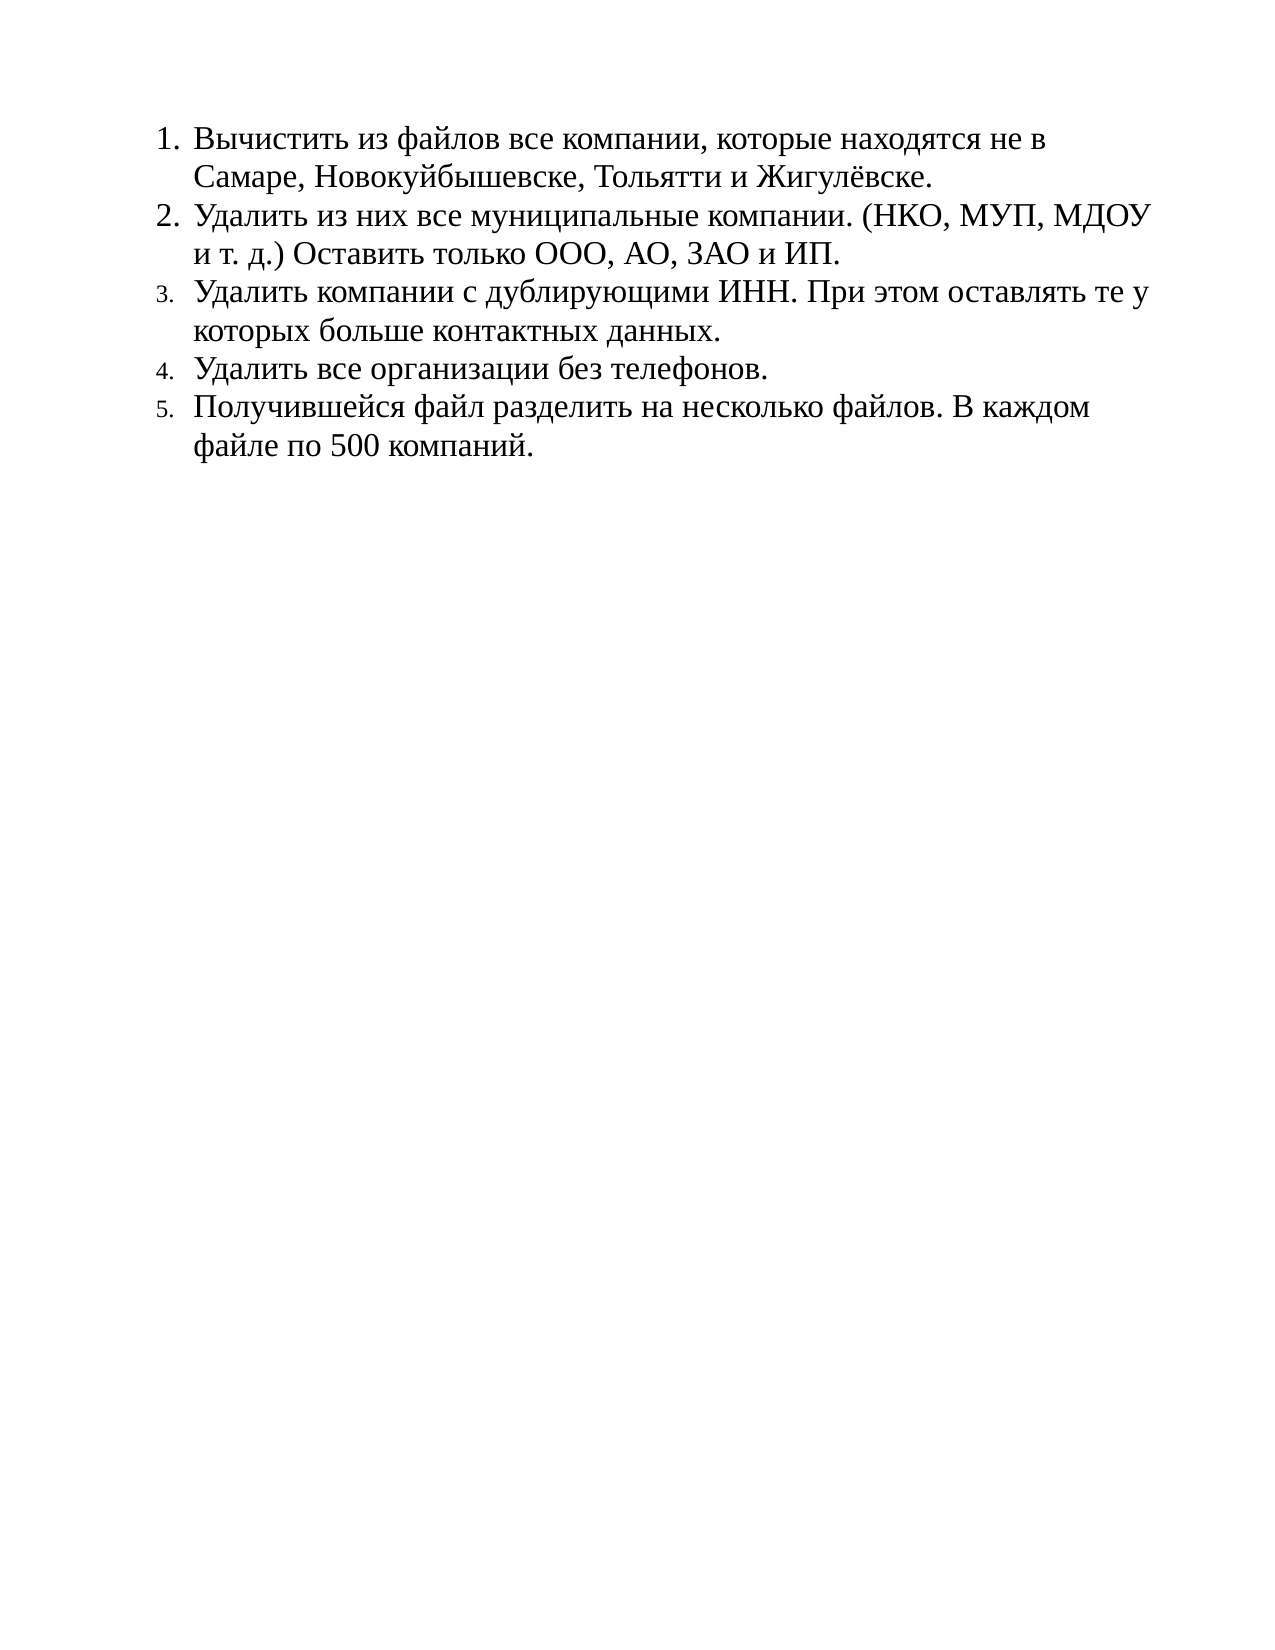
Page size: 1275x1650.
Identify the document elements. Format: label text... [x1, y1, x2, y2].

list Удалить компании с дублирующими ИНН. При этом оставлять те у которых больше контактных данных. [156, 271, 1157, 348]
list Получившейся файл разделить на несколько файлов. В каждом файле по 500 компаний. [156, 386, 1157, 463]
list Удалить из них все муниципальные компании. (НКО, МУП, МДОУ и т. д.) Оставить только ООО, АО, ЗАО и ИП. [156, 195, 1157, 271]
list Удалить все организации без телефонов. [156, 348, 1157, 386]
list Вычистить из файлов все компании, которые находятся не в Самаре, Новокуйбышевске, Тольятти и Жигулёвске. [156, 118, 1157, 195]
